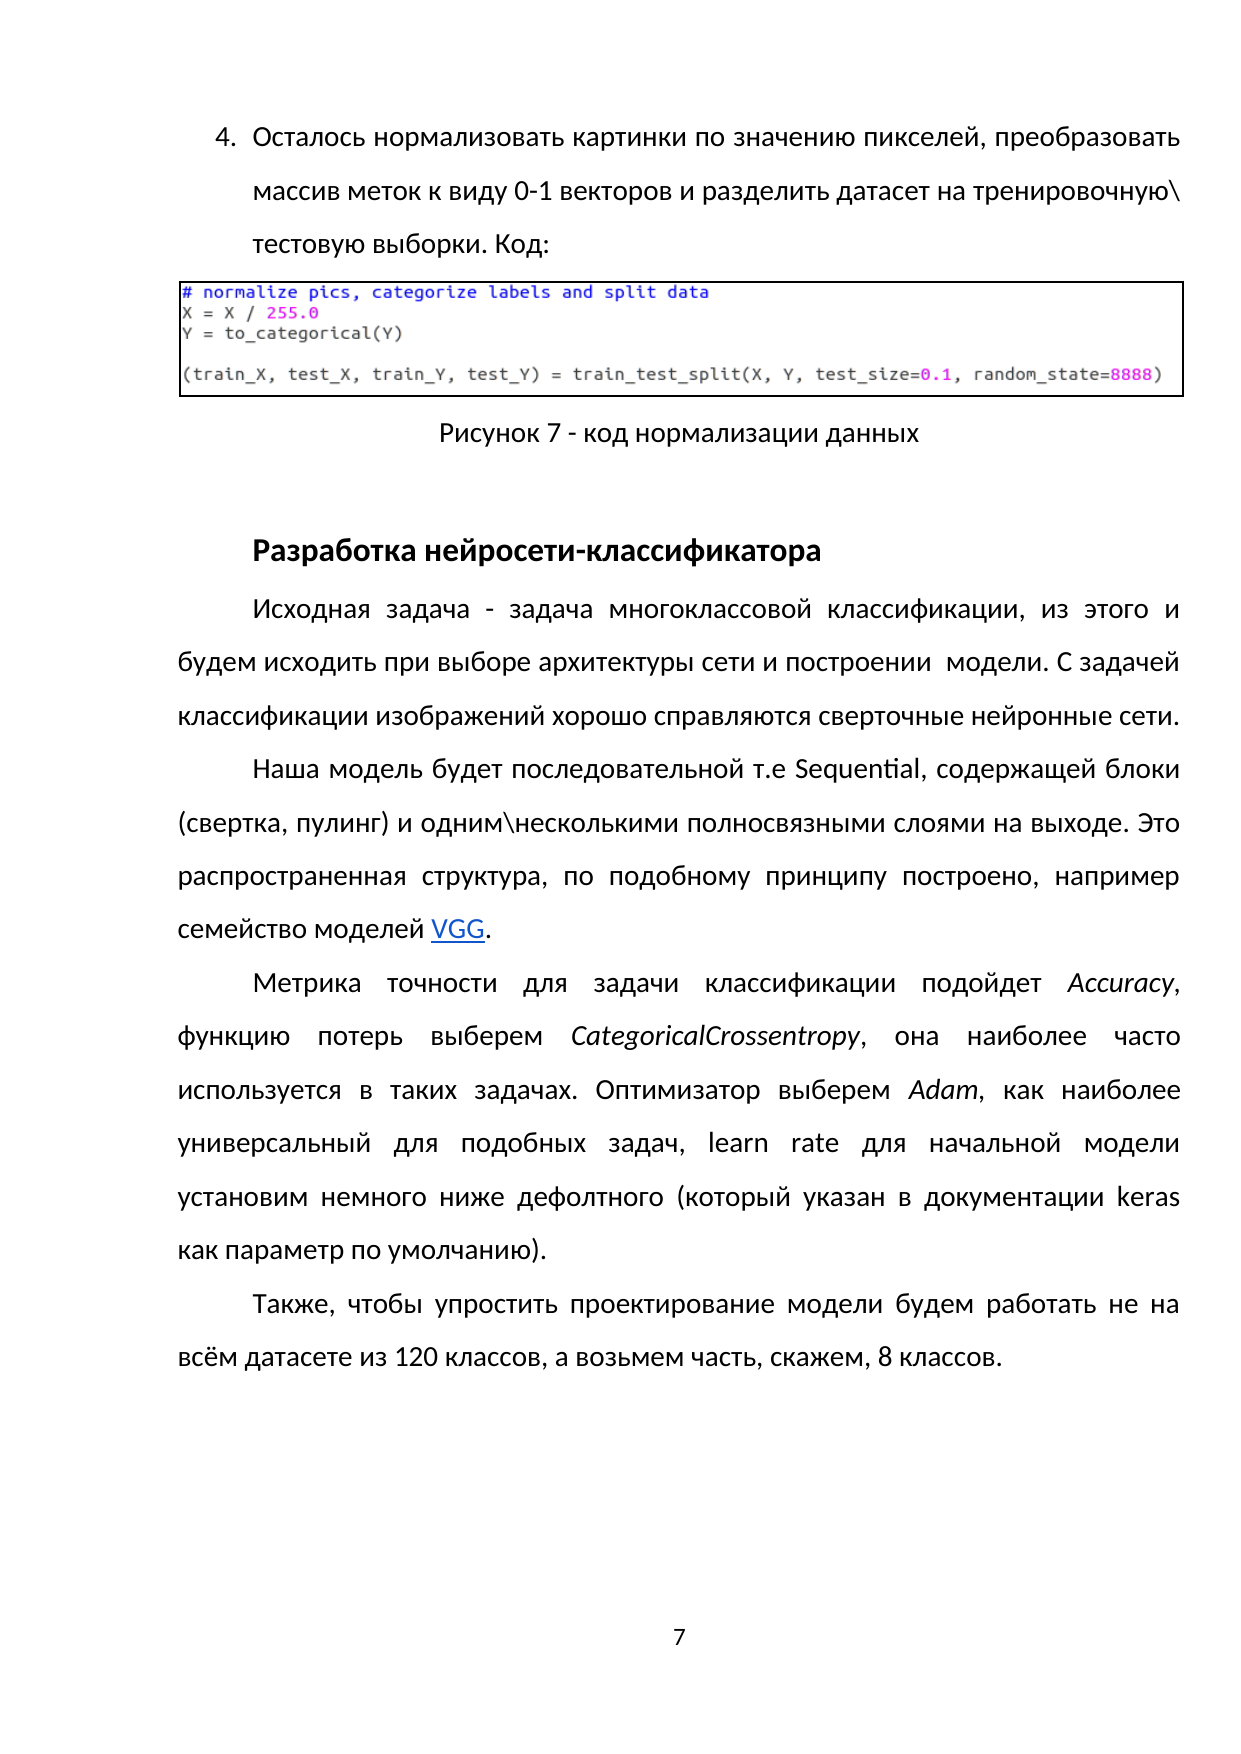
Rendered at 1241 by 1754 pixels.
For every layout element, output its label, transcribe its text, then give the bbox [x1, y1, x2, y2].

list Осталось нормализовать картинки по значению пикселей, преобразовать массив меток к виду 0-1 векторов и разделить датасет на тренировочную\тестовую выборки. Код: [215, 118, 1181, 261]
text Разработка нейросети-классификатора [177, 529, 1181, 570]
text Наша модель будет последовательной т.е Sequential, содержащей блоки (свертка, пулинг) и одним\несколькими полносвязными слоями на выходе. Это распространенная структура, по подобному принципу построено, например семейство моделей VGG. [177, 750, 1181, 946]
picture [181, 283, 1182, 395]
text Рисунок 7 - код нормализации данных [177, 414, 1181, 450]
text Метрика точности для задачи классификации подойдет Accuracy, функцию потерь выберем CategoricalCrossentropy, она наиболее часто используется в таких задачах. Оптимизатор выберем Adam, как наиболее универсальный для подобных задач, learn rate для начальной модели установим немного ниже дефолтного (который указан в документации keras как параметр по умолчанию). [177, 964, 1181, 1267]
text Также, чтобы упростить проектирование модели будем работать не на всём датасете из 120 классов, а возьмем часть, скажем, 8 классов. [177, 1285, 1181, 1374]
text Исходная задача - задача многоклассовой классификации, из этого и будем исходить при выборе архитектуры сети и построении модели. С задачей классификации изображений хорошо справляются сверточные нейронные сети. [177, 590, 1181, 732]
